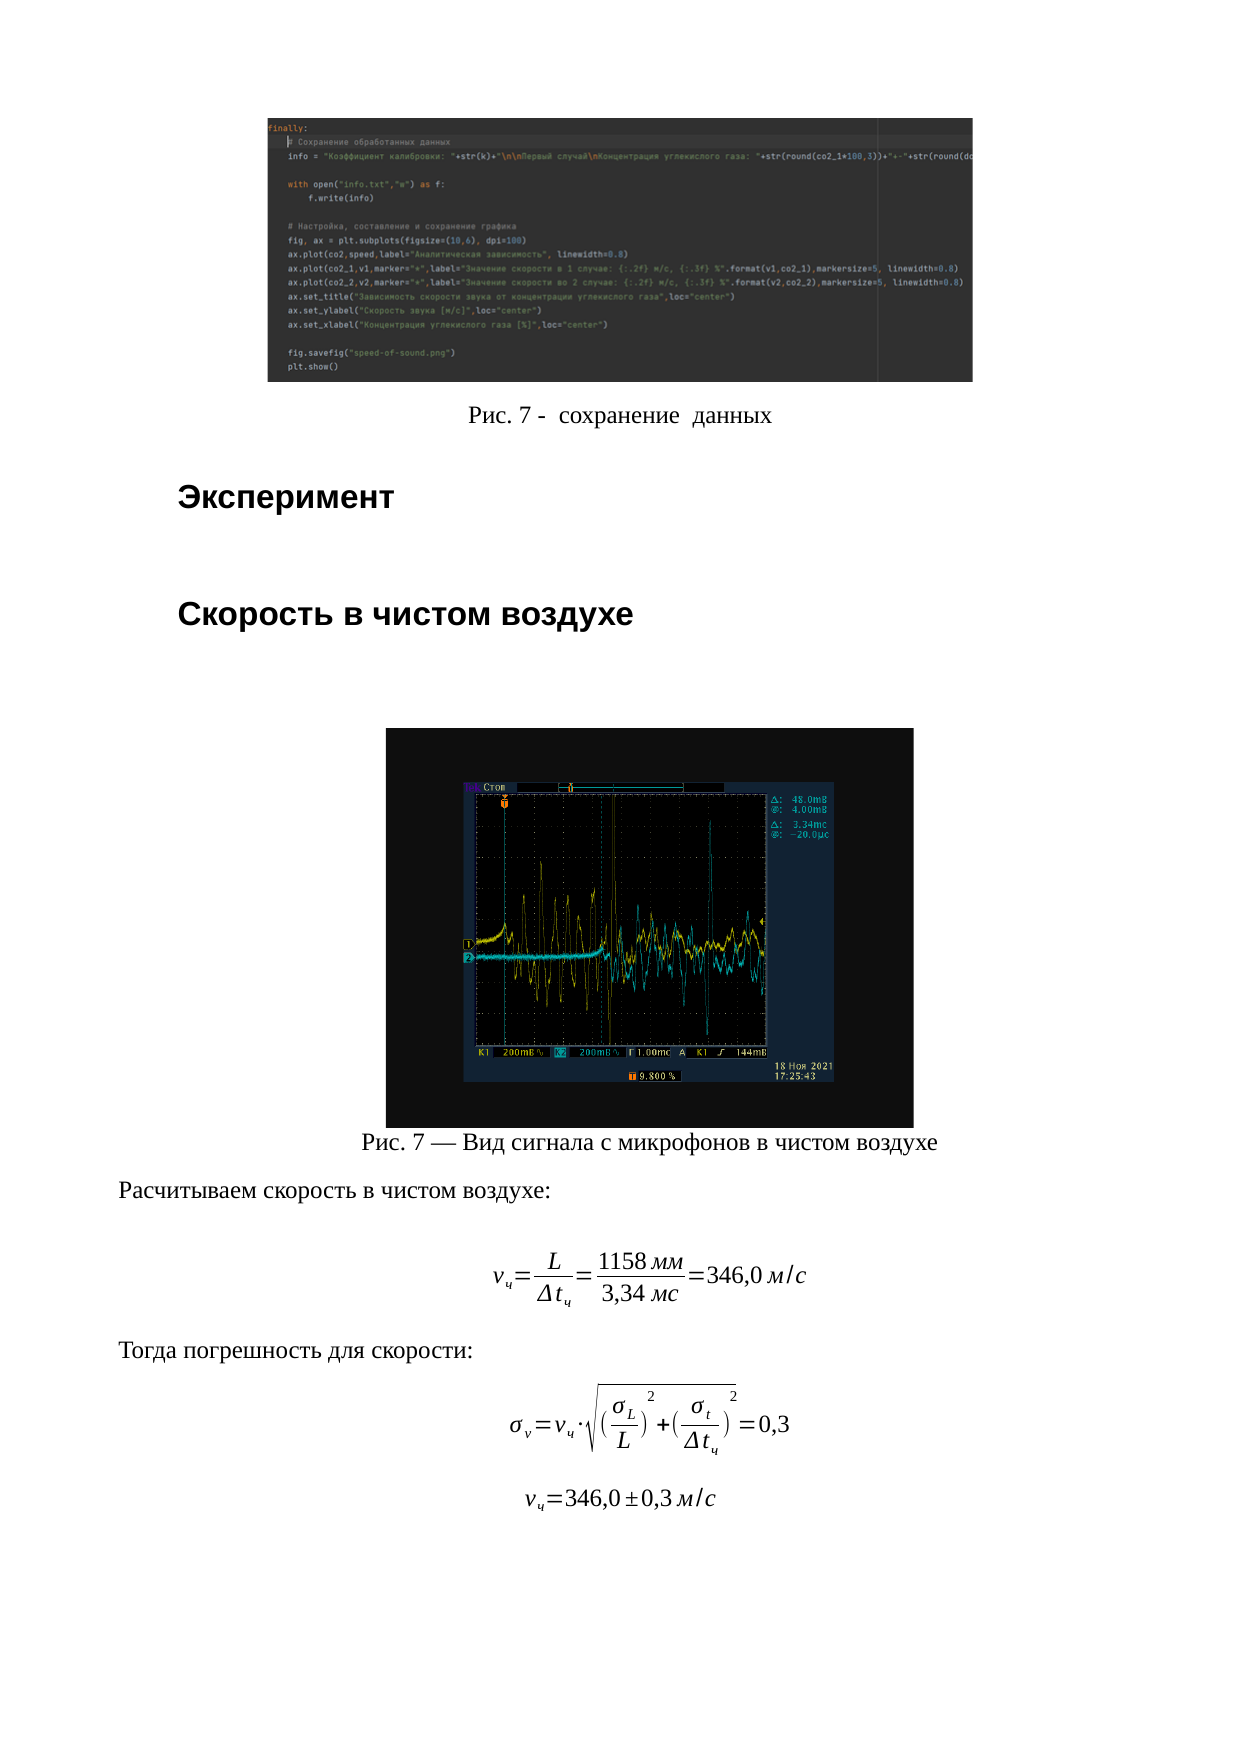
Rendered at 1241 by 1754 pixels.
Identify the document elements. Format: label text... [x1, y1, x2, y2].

text Расчитываем скорость в чистом воздухе: [118, 1175, 1122, 1203]
text Тогда погрешность для скорости: [118, 1335, 1122, 1364]
picture [385, 728, 914, 1128]
picture [267, 118, 973, 382]
subtitle Эксперимент [118, 477, 1122, 516]
subtitle Скорость в чистом воздухе [118, 594, 1122, 632]
text Рис. 7 - сохранение данных [118, 400, 1122, 429]
text Рис. 7 — Вид сигнала с микрофонов в чистом воздухе [118, 1127, 1122, 1156]
